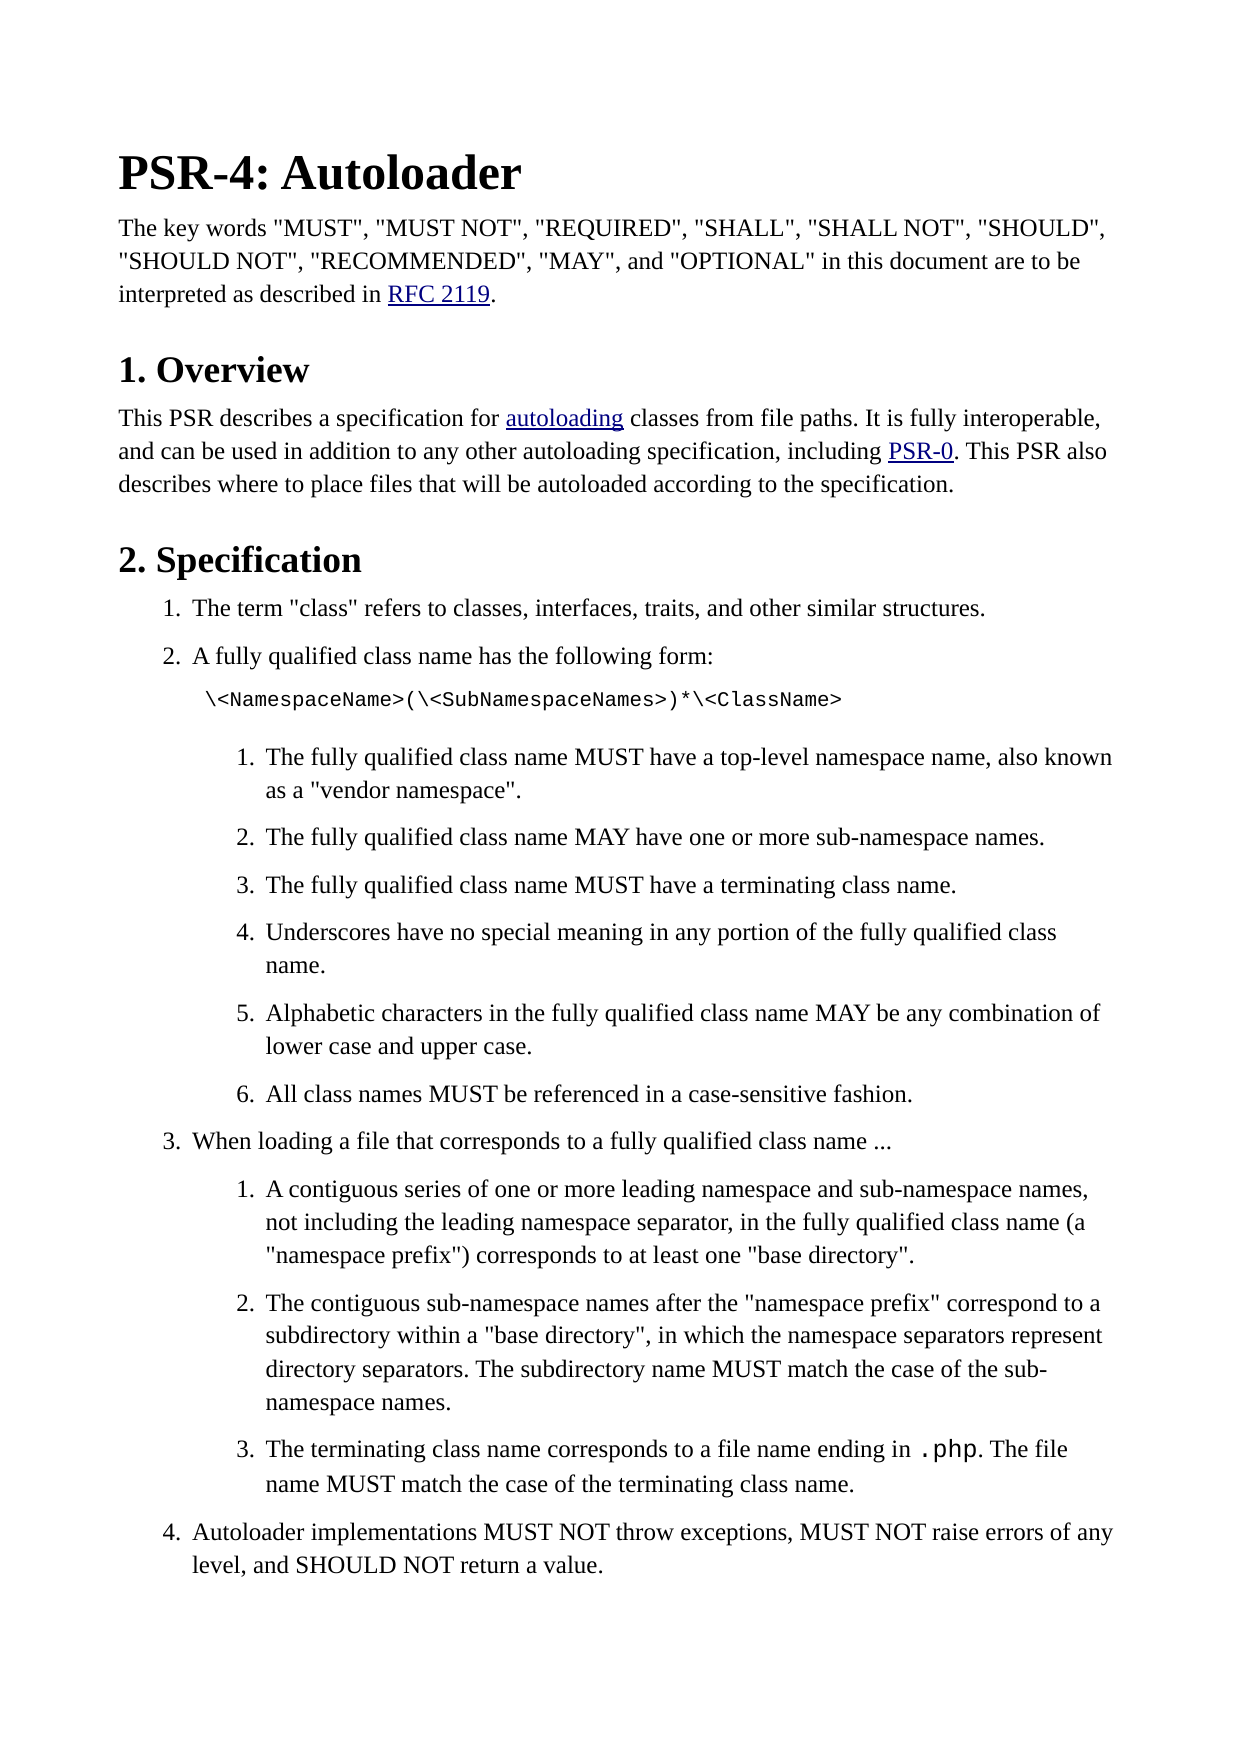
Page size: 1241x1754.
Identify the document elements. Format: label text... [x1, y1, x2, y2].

subtitle PSR-4: Autoloader [118, 143, 1122, 201]
list The fully qualified class name MUST have a top-level namespace name, also known as a "vendor namespace". [236, 742, 1122, 803]
subtitle 1. Overview [118, 348, 1122, 391]
list \<NamespaceName>(\<SubNamespaceNames>)*\<ClassName> [162, 688, 1122, 712]
list All class names MUST be referenced in a case-sensitive fashion. [236, 1079, 1122, 1107]
list Autoloader implementations MUST NOT throw exceptions, MUST NOT raise errors of any level, and SHOULD NOT return a value. [162, 1517, 1122, 1579]
list When loading a file that corresponds to a fully qualified class name ... [162, 1126, 1122, 1155]
list Alphabetic characters in the fully qualified class name MAY be any combination of lower case and upper case. [236, 998, 1122, 1060]
text This PSR describes a specification for autoloading classes from file paths. It is fully interoperable, and can be used in addition to any other autoloading specification, including PSR-0. This PSR also describes where to place files that will be autoloaded according to the specification. [118, 403, 1122, 498]
list Underscores have no special meaning in any portion of the fully qualified class name. [236, 917, 1122, 979]
list The fully qualified class name MUST have a terminating class name. [236, 870, 1122, 899]
list A fully qualified class name has the following form: [162, 641, 1122, 670]
list A contiguous series of one or more leading namespace and sub-namespace names, not including the leading namespace separator, in the fully qualified class name (a "namespace prefix") corresponds to at least one "base directory". [236, 1174, 1122, 1269]
list The terminating class name corresponds to a file name ending in .php. The file name MUST match the case of the terminating class name. [236, 1434, 1122, 1498]
list The fully qualified class name MAY have one or more sub-namespace names. [236, 822, 1122, 851]
list The term "class" refers to classes, interfaces, traits, and other similar structures. [162, 593, 1122, 622]
text The key words "MUST", "MUST NOT", "REQUIRED", "SHALL", "SHALL NOT", "SHOULD", "SHOULD NOT", "RECOMMENDED", "MAY", and "OPTIONAL" in this document are to be interpreted as described in RFC 2119. [118, 213, 1122, 308]
subtitle 2. Specification [118, 538, 1122, 581]
list The contiguous sub-namespace names after the "namespace prefix" correspond to a subdirectory within a "base directory", in which the namespace separators represent directory separators. The subdirectory name MUST match the case of the sub-namespace names. [236, 1288, 1122, 1415]
